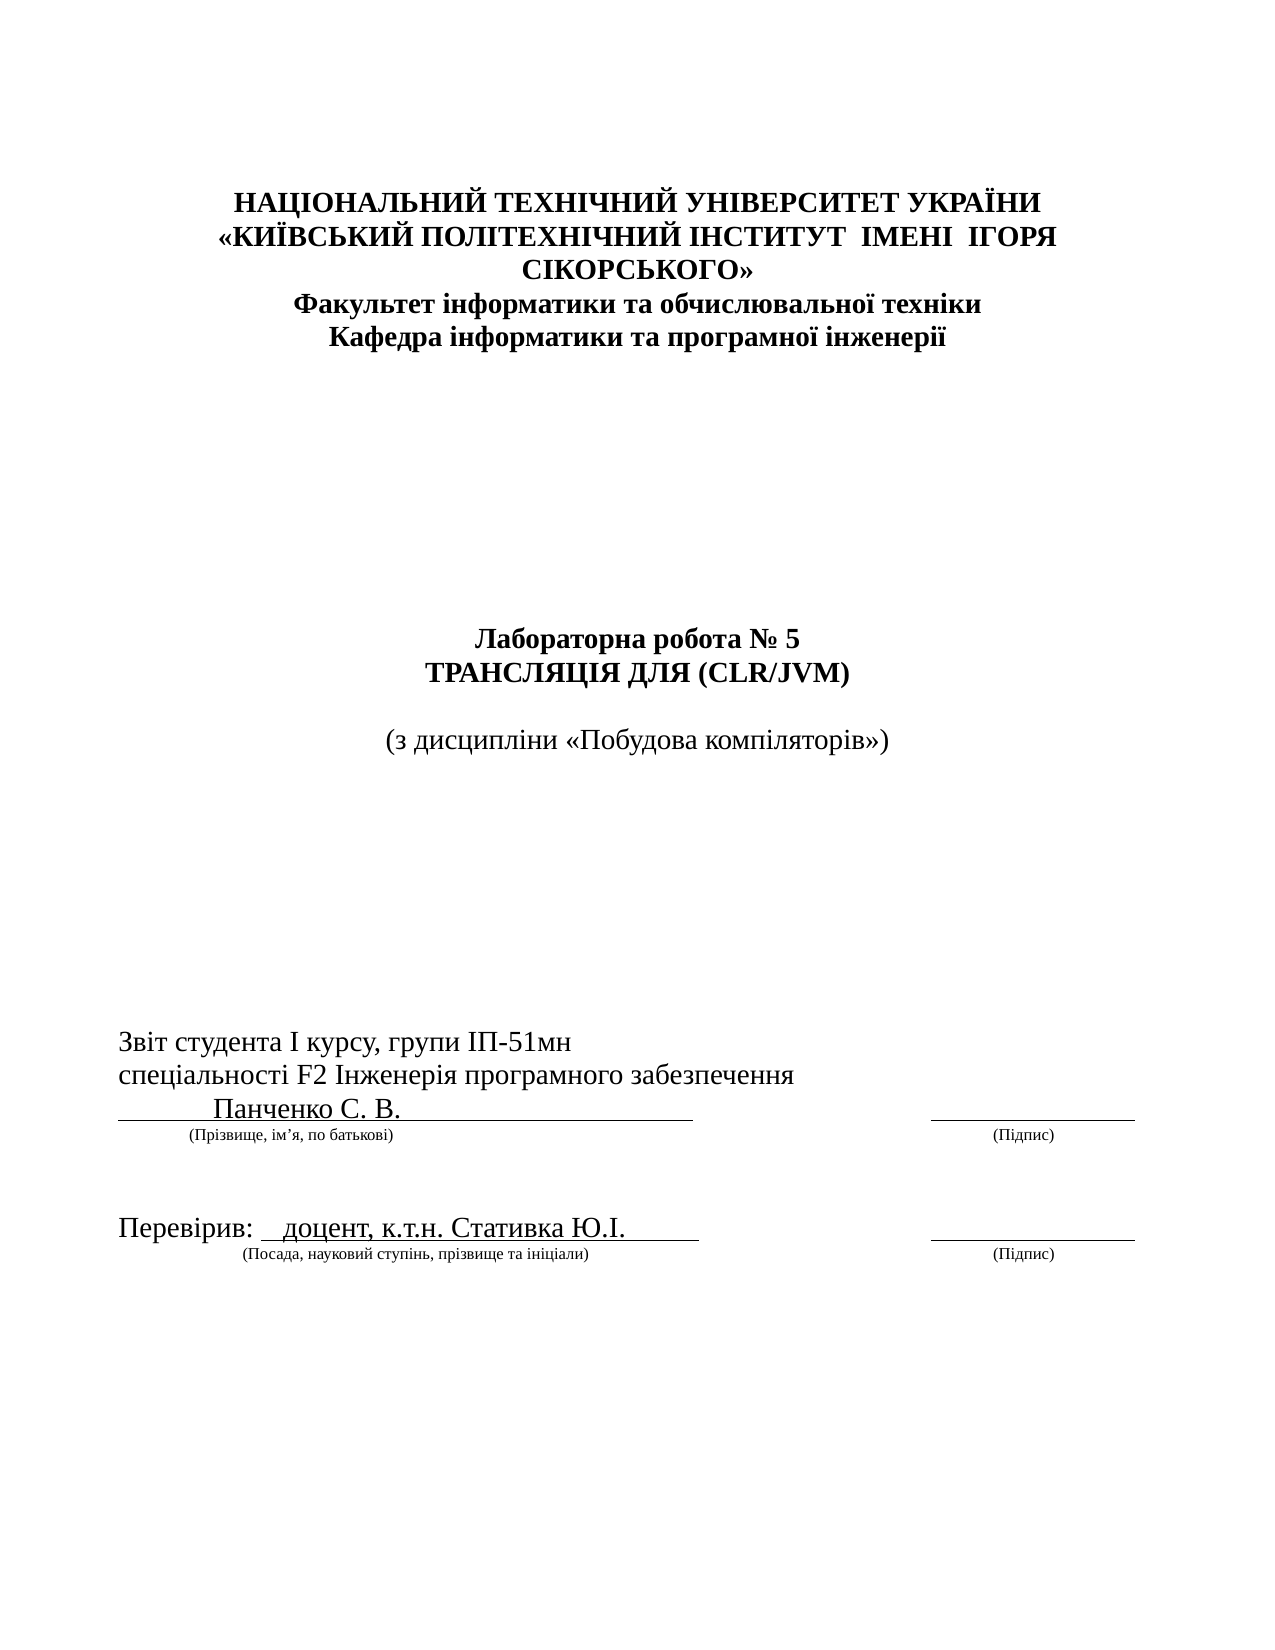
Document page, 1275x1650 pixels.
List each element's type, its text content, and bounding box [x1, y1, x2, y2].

text (Прізвище, ім’я, по батькові) (Підпис) [189, 1124, 1157, 1143]
text спеціальності F2 Інженерія програмного забезпечення [118, 1057, 1157, 1091]
text (з дисципліни «Побудова компіляторів») [118, 722, 1157, 755]
text Звіт студента І курсу, групи ІП-51мн [118, 1024, 1157, 1057]
text Перевірив: доцент, к.т.н. Стативка Ю.І. [118, 1211, 1157, 1244]
text Лабораторна робота № 5 [118, 621, 1157, 655]
text СІКОРСЬКОГО» [118, 252, 1157, 286]
text Кафедра інформатики та програмної інженерії [118, 319, 1157, 353]
text Факультет інформатики та обчислювальної техніки [118, 286, 1157, 319]
text НАЦІОНАЛЬНИЙ ТЕХНІЧНИЙ УНІВЕРСИТЕТ УКРАЇНИ [118, 185, 1157, 219]
text (Посада, науковий ступінь, прізвище та ініціали) (Підпис) [242, 1244, 1157, 1263]
text Панченко С. В. [118, 1091, 1157, 1124]
text ТРАНСЛЯЦІЯ ДЛЯ (CLR/JVM) [118, 655, 1157, 688]
text «КИЇВСЬКИЙ ПОЛІТЕХНІЧНИЙ ІНСТИТУТ ІМЕНІ ІГОРЯ [118, 219, 1157, 252]
